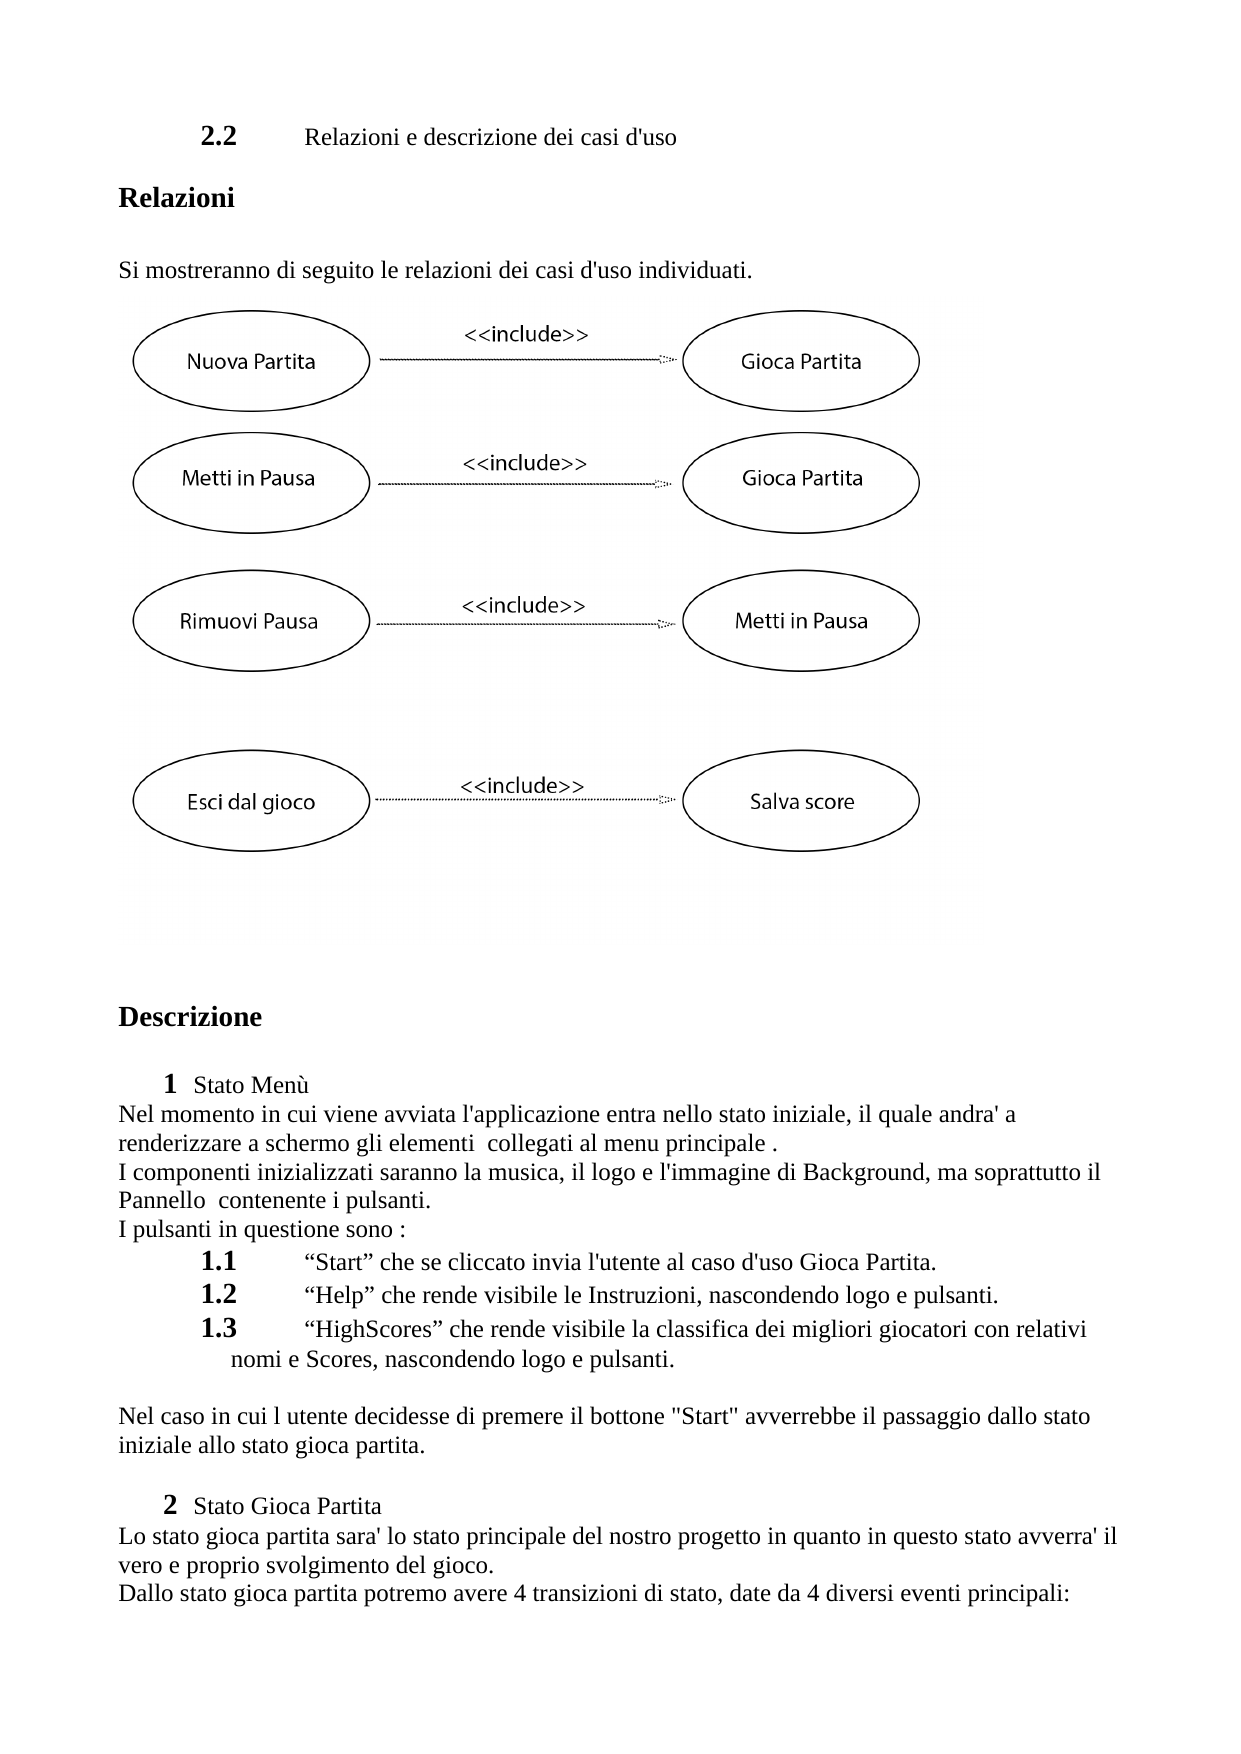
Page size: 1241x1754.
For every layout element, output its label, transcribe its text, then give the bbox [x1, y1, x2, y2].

list “Start” che se cliccato invia l'utente al caso d'uso Gioca Partita. [193, 1243, 1122, 1277]
text Nel caso in cui l utente decidesse di premere il bottone "Start" avverrebbe il passaggio dallo stato iniziale allo stato gioca partita. [118, 1401, 1122, 1459]
list Relazioni e descrizione dei casi d'uso [193, 118, 1122, 152]
list “HighScores” che rende visibile la classifica dei migliori giocatori con relativi nomi e Scores, nascondendo logo e pulsanti. [193, 1310, 1122, 1372]
list “Help” che rende visibile le Instruzioni, nascondendo logo e pulsanti. [193, 1277, 1122, 1310]
list Stato Gioca Partita [156, 1487, 1122, 1521]
text Nel momento in cui viene avviata l'applicazione entra nello stato iniziale, il quale andra' a renderizzare a schermo gli elementi collegati al menu principale . [118, 1099, 1122, 1157]
text Dallo stato gioca partita potremo avere 4 transizioni di stato, date da 4 diversi eventi principali: [118, 1578, 1122, 1607]
text Relazioni [118, 180, 1122, 214]
text Lo stato gioca partita sara' lo stato principale del nostro progetto in quanto in questo stato avverra' il vero e proprio svolgimento del gioco. [118, 1521, 1122, 1578]
list Stato Menù [156, 1066, 1122, 1099]
text Si mostreranno di seguito le relazioni dei casi d'uso individuati. [118, 255, 1122, 284]
text I pulsanti in questione sono : [118, 1214, 1122, 1243]
text Descrizione [118, 999, 1122, 1032]
text I componenti inizializzati saranno la musica, il logo e l'immagine di Background, ma soprattutto il Pannello contenente i pulsanti. [118, 1157, 1122, 1214]
